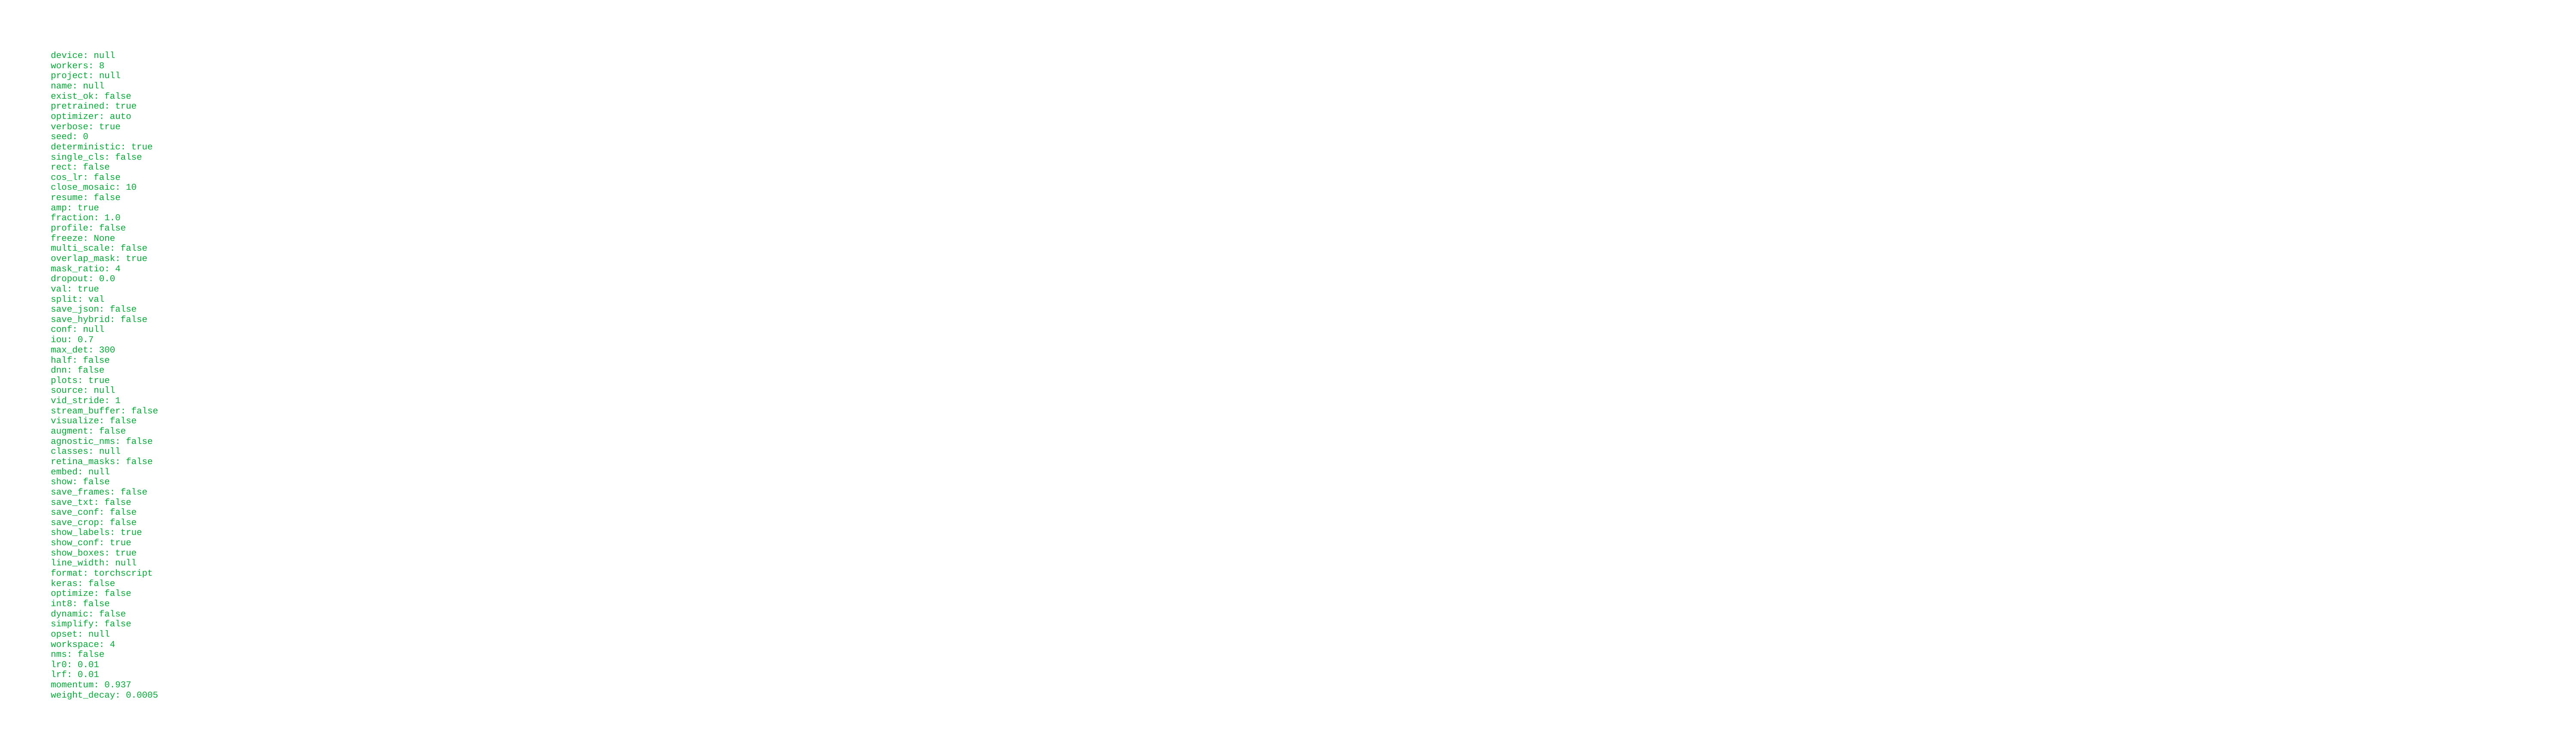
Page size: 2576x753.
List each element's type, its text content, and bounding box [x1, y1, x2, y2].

text seed: 0 [51, 132, 2525, 142]
text max_det: 300 [51, 345, 2525, 355]
text save_txt: false [51, 497, 2525, 507]
text workers: 8 [51, 61, 2525, 71]
text rect: false [51, 162, 2525, 173]
text deterministic: true [51, 142, 2525, 152]
text plots: true [51, 376, 2525, 386]
text optimize: false [51, 589, 2525, 599]
text line_width: null [51, 558, 2525, 568]
text cos_lr: false [51, 173, 2525, 183]
text save_crop: false [51, 518, 2525, 528]
text stream_buffer: false [51, 406, 2525, 416]
text show_labels: true [51, 528, 2525, 538]
text nms: false [51, 650, 2525, 660]
text lrf: 0.01 [51, 670, 2525, 680]
text optimizer: auto [51, 112, 2525, 122]
text save_hybrid: false [51, 315, 2525, 325]
text show: false [51, 477, 2525, 487]
text save_conf: false [51, 507, 2525, 518]
text classes: null [51, 446, 2525, 457]
text single_cls: false [51, 152, 2525, 162]
text amp: true [51, 203, 2525, 213]
text lr0: 0.01 [51, 660, 2525, 670]
text source: null [51, 386, 2525, 396]
text fraction: 1.0 [51, 213, 2525, 223]
text iou: 0.7 [51, 335, 2525, 345]
text exist_ok: false [51, 91, 2525, 101]
text simplify: false [51, 619, 2525, 629]
text freeze: None [51, 234, 2525, 243]
text show_conf: true [51, 538, 2525, 548]
text profile: false [51, 223, 2525, 234]
text overlap_mask: true [51, 254, 2525, 264]
text retina_masks: false [51, 457, 2525, 467]
text device: null [51, 51, 2525, 61]
text format: torchscript [51, 568, 2525, 579]
text pretrained: true [51, 101, 2525, 112]
text visualize: false [51, 416, 2525, 426]
text resume: false [51, 193, 2525, 203]
text opset: null [51, 629, 2525, 639]
text show_boxes: true [51, 548, 2525, 558]
text workspace: 4 [51, 639, 2525, 650]
text split: val [51, 295, 2525, 304]
text conf: null [51, 325, 2525, 335]
text save_json: false [51, 304, 2525, 315]
text augment: false [51, 426, 2525, 437]
text verbose: true [51, 122, 2525, 132]
text half: false [51, 355, 2525, 365]
text project: null [51, 71, 2525, 81]
text int8: false [51, 599, 2525, 609]
text val: true [51, 284, 2525, 295]
text name: null [51, 81, 2525, 91]
text multi_scale: false [51, 243, 2525, 254]
text close_mosaic: 10 [51, 183, 2525, 193]
text dropout: 0.0 [51, 274, 2525, 284]
text keras: false [51, 579, 2525, 589]
text dnn: false [51, 365, 2525, 376]
text mask_ratio: 4 [51, 264, 2525, 274]
text vid_stride: 1 [51, 396, 2525, 406]
text agnostic_nms: false [51, 437, 2525, 446]
text save_frames: false [51, 487, 2525, 497]
text weight_decay: 0.0005 [51, 690, 2525, 700]
text dynamic: false [51, 609, 2525, 619]
text embed: null [51, 467, 2525, 477]
text momentum: 0.937 [51, 680, 2525, 690]
